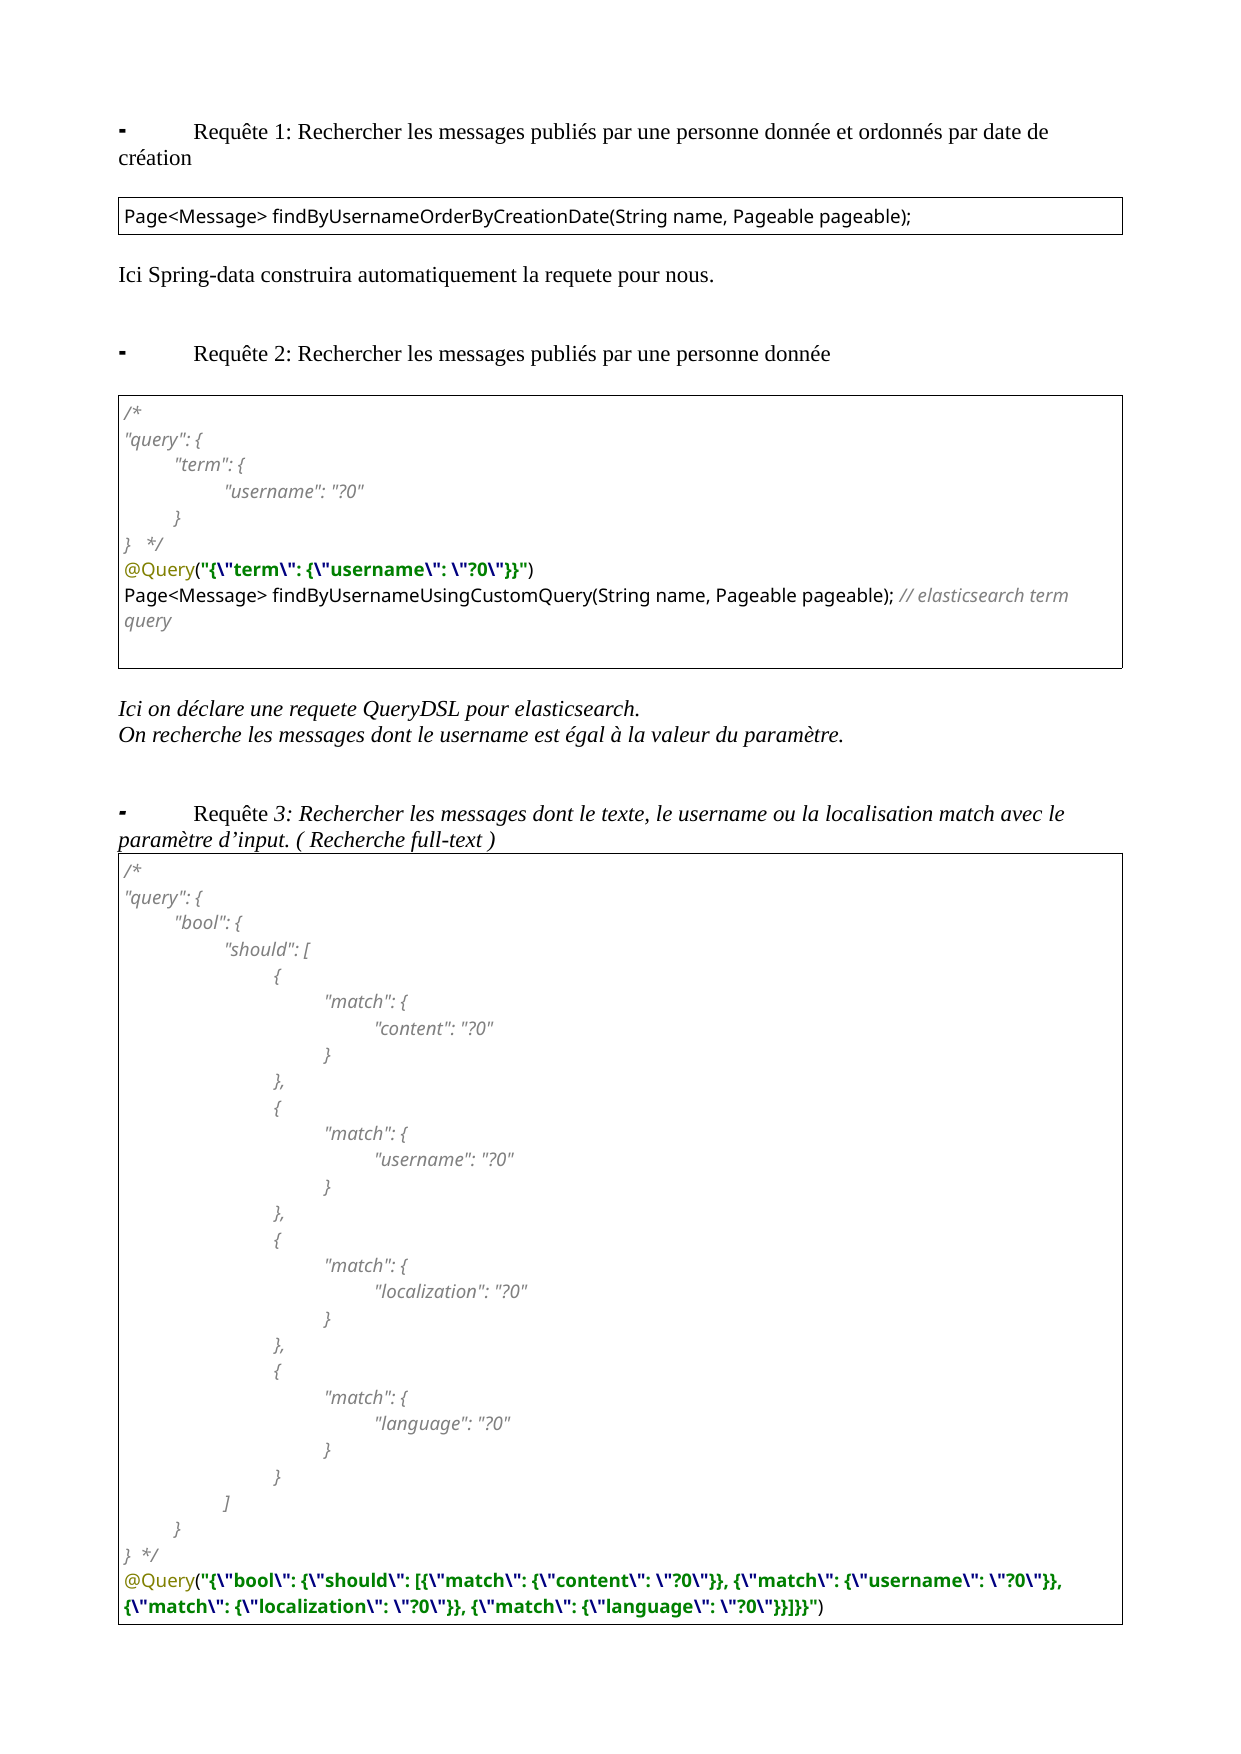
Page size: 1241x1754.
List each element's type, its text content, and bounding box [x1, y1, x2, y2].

list Requête 3: Rechercher les messages dont le texte, le username ou la localisation match avec le paramètre d’input. ( Recherche full-text ) [118, 800, 1122, 853]
list Requête 1: Rechercher les messages publiés par une personne donnée et ordonnés par date de création [118, 118, 1122, 171]
text On recherche les messages dont le username est égal à la valeur du paramètre. [118, 721, 1122, 747]
table_header /* "query": { "bool": { "should": [ { "match": { "content": "?0" } }, { "match": { "username": "?0" } }, { "match": { "localization": "?0" } }, { "match": { "language": "?0" } } ] } } */ @Query("{\"bool\": {\"should\": [{\"match\": {\"content\": \"?0\"}}, {\"match\": {\"username\": \"?0\"}}, {\"match\": {\"localization\": \"?0\"}}, {\"match\": {\"language\": \"?0\"}}]}}") [119, 854, 1122, 1624]
table_header Page<Message> findByUsernameOrderByCreationDate(String name, Pageable pageable); [119, 198, 1122, 234]
text Ici on déclare une requete QueryDSL pour elasticsearch. [118, 694, 1122, 721]
table_header /* "query": { "term": { "username": "?0" } } */ @Query("{\"term\": {\"username\": \"?0\"}}") Page<Message> findByUsernameUsingCustomQuery(String name, Pageable pageable); // elasticsearch term query [119, 396, 1122, 668]
list Requête 2: Rechercher les messages publiés par une personne donnée [118, 340, 1122, 395]
text Ici Spring-data construira automatiquement la requete pour nous. [118, 261, 1122, 287]
